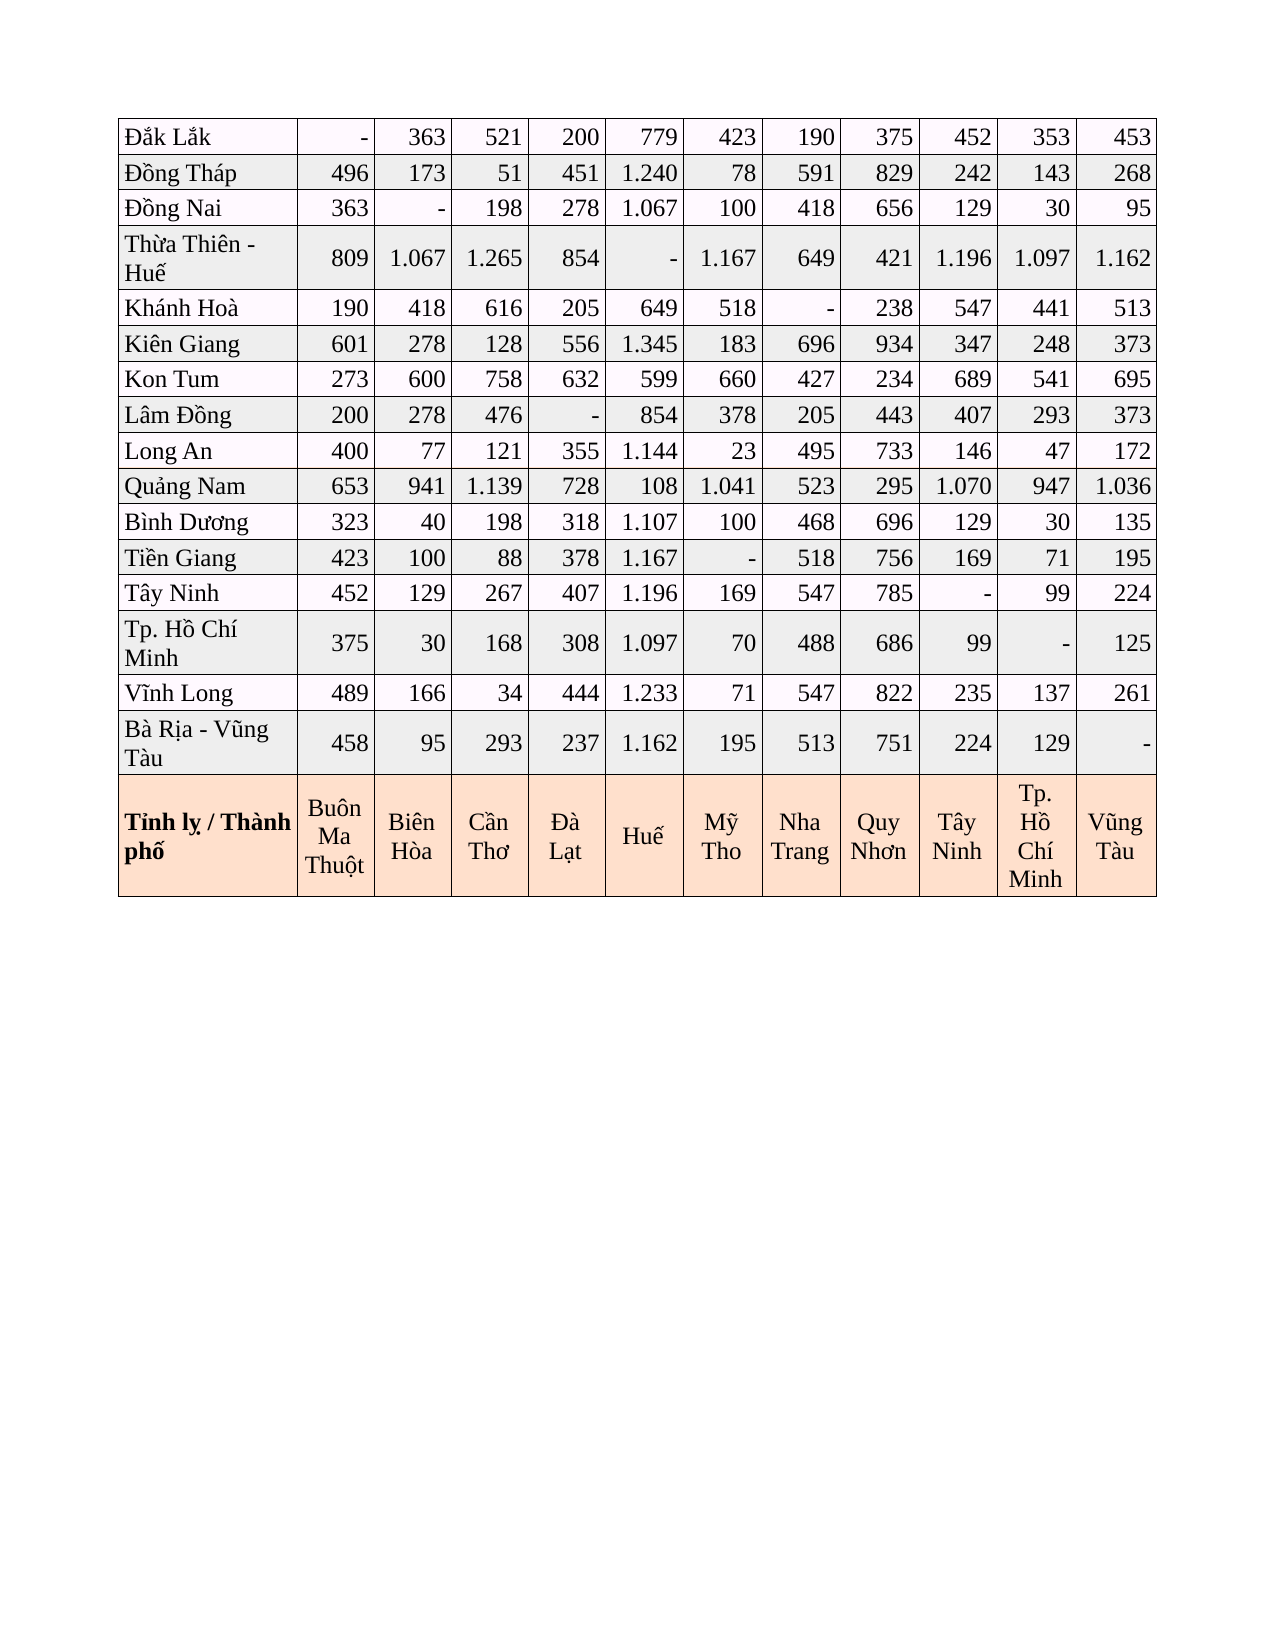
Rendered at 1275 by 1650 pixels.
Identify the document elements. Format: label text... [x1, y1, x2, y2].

table_cell Tây Ninh [119, 575, 297, 610]
table_cell 547 [763, 675, 840, 710]
table_cell 378 [684, 397, 762, 432]
table_cell 261 [1077, 675, 1156, 710]
table_cell 696 [763, 326, 840, 361]
table_cell 137 [998, 675, 1076, 710]
table_cell 234 [841, 362, 919, 396]
table_cell 854 [606, 397, 683, 432]
table_cell 278 [529, 190, 605, 225]
table_cell 756 [841, 540, 919, 574]
table_cell 696 [841, 504, 919, 539]
table_cell 854 [529, 226, 605, 289]
table_cell Ðắk Lắk [119, 119, 297, 154]
table_cell 237 [529, 711, 605, 774]
table_cell 488 [763, 611, 840, 674]
table_cell 100 [375, 540, 451, 574]
table_cell 168 [452, 611, 528, 674]
table_cell 451 [529, 155, 605, 189]
table_cell Bà Rịa - Vũng Tàu [119, 711, 297, 774]
table_cell 521 [452, 119, 528, 154]
table_cell 518 [684, 290, 762, 325]
table_cell Nha Trang [763, 775, 840, 896]
table_cell 198 [452, 504, 528, 539]
table_cell 378 [529, 540, 605, 574]
table_cell 166 [375, 675, 451, 710]
table_cell Tp. Hồ Chí Minh [998, 775, 1076, 896]
table_cell 1.067 [606, 190, 683, 225]
table_cell - [1077, 711, 1156, 774]
table_cell 278 [375, 326, 451, 361]
table_cell 268 [1077, 155, 1156, 189]
table_cell 355 [529, 433, 605, 467]
table_cell Ðồng Nai [119, 190, 297, 225]
table_cell Cần Thơ [452, 775, 528, 896]
table_cell 200 [529, 119, 605, 154]
table_cell 452 [298, 575, 374, 610]
table_cell 1.107 [606, 504, 683, 539]
table_cell 173 [375, 155, 451, 189]
table_cell 129 [920, 504, 997, 539]
table_cell 427 [763, 362, 840, 396]
table_cell 407 [920, 397, 997, 432]
table_cell 293 [998, 397, 1076, 432]
table_cell 632 [529, 362, 605, 396]
table_cell 599 [606, 362, 683, 396]
table_cell 88 [452, 540, 528, 574]
table_cell Long An [119, 433, 297, 467]
table_cell Tây Ninh [920, 775, 997, 896]
table_cell 248 [998, 326, 1076, 361]
table_cell Kiên Giang [119, 326, 297, 361]
table_cell Kon Tum [119, 362, 297, 396]
table_cell 99 [920, 611, 997, 674]
table_cell 453 [1077, 119, 1156, 154]
table_cell Ðồng Tháp [119, 155, 297, 189]
table_cell 135 [1077, 504, 1156, 539]
table_cell 128 [452, 326, 528, 361]
table_cell 363 [298, 190, 374, 225]
table_cell 649 [606, 290, 683, 325]
table_cell 421 [841, 226, 919, 289]
table_cell 308 [529, 611, 605, 674]
table_cell Bình Dương [119, 504, 297, 539]
table_cell 353 [998, 119, 1076, 154]
table_cell 1.070 [920, 469, 997, 503]
table_cell 941 [375, 469, 451, 503]
table_cell 601 [298, 326, 374, 361]
table_cell 235 [920, 675, 997, 710]
table_cell 169 [684, 575, 762, 610]
table_cell 1.041 [684, 469, 762, 503]
table_cell 458 [298, 711, 374, 774]
table_cell 77 [375, 433, 451, 467]
table_cell Ðà Lạt [529, 775, 605, 896]
table_cell Biên Hòa [375, 775, 451, 896]
table_cell Huế [606, 775, 683, 896]
table_cell 779 [606, 119, 683, 154]
table_cell 653 [298, 469, 374, 503]
table_cell 1.036 [1077, 469, 1156, 503]
table_cell 70 [684, 611, 762, 674]
table_cell 195 [684, 711, 762, 774]
table_cell 1.265 [452, 226, 528, 289]
table_cell 71 [684, 675, 762, 710]
table_cell 1.162 [606, 711, 683, 774]
table_cell 95 [375, 711, 451, 774]
table_cell 172 [1077, 433, 1156, 467]
table_cell 809 [298, 226, 374, 289]
table_cell 616 [452, 290, 528, 325]
table_cell 689 [920, 362, 997, 396]
table_cell 660 [684, 362, 762, 396]
table_cell 71 [998, 540, 1076, 574]
table_cell 267 [452, 575, 528, 610]
table_cell 444 [529, 675, 605, 710]
table_cell 751 [841, 711, 919, 774]
table_cell 443 [841, 397, 919, 432]
table_cell 1.097 [606, 611, 683, 674]
table_cell 95 [1077, 190, 1156, 225]
table_cell 273 [298, 362, 374, 396]
table_cell - [998, 611, 1076, 674]
table_cell 541 [998, 362, 1076, 396]
table_cell 728 [529, 469, 605, 503]
table_cell Mỹ Tho [684, 775, 762, 896]
table_cell 40 [375, 504, 451, 539]
table_cell 468 [763, 504, 840, 539]
table_cell 375 [298, 611, 374, 674]
table_cell 278 [375, 397, 451, 432]
table_cell 1.162 [1077, 226, 1156, 289]
table_cell 947 [998, 469, 1076, 503]
table_cell 733 [841, 433, 919, 467]
table_cell 695 [1077, 362, 1156, 396]
table_cell 423 [298, 540, 374, 574]
table_cell 556 [529, 326, 605, 361]
table_cell 375 [841, 119, 919, 154]
table_cell 441 [998, 290, 1076, 325]
table_cell 418 [375, 290, 451, 325]
table_cell 205 [529, 290, 605, 325]
table_cell Tiền Giang [119, 540, 297, 574]
table_cell 125 [1077, 611, 1156, 674]
table_cell Lâm Ðồng [119, 397, 297, 432]
table_cell 195 [1077, 540, 1156, 574]
table_cell 1.196 [606, 575, 683, 610]
table_cell 23 [684, 433, 762, 467]
table_cell 1.345 [606, 326, 683, 361]
table_cell 1.139 [452, 469, 528, 503]
table_cell 496 [298, 155, 374, 189]
table_cell 129 [375, 575, 451, 610]
table_cell 224 [1077, 575, 1156, 610]
table_cell 198 [452, 190, 528, 225]
table_cell 200 [298, 397, 374, 432]
table_cell 99 [998, 575, 1076, 610]
table_cell 686 [841, 611, 919, 674]
table_cell 183 [684, 326, 762, 361]
table_cell 242 [920, 155, 997, 189]
table_cell - [529, 397, 605, 432]
table_cell 323 [298, 504, 374, 539]
table_cell 190 [763, 119, 840, 154]
table_cell 146 [920, 433, 997, 467]
table_cell 400 [298, 433, 374, 467]
table_cell 489 [298, 675, 374, 710]
table_cell 34 [452, 675, 528, 710]
table_cell 318 [529, 504, 605, 539]
table_cell 30 [998, 504, 1076, 539]
table_cell Khánh Hoà [119, 290, 297, 325]
table_cell 476 [452, 397, 528, 432]
table_cell 1.144 [606, 433, 683, 467]
table_cell - [684, 540, 762, 574]
table_cell - [763, 290, 840, 325]
table_cell 1.167 [684, 226, 762, 289]
table_cell 1.097 [998, 226, 1076, 289]
table_cell - [920, 575, 997, 610]
table_cell 100 [684, 504, 762, 539]
table_cell 518 [763, 540, 840, 574]
table_cell Tp. Hồ Chí Minh [119, 611, 297, 674]
table_cell 418 [763, 190, 840, 225]
table_cell 129 [998, 711, 1076, 774]
table_cell 495 [763, 433, 840, 467]
table_cell 1.067 [375, 226, 451, 289]
table_cell 293 [452, 711, 528, 774]
table_cell 169 [920, 540, 997, 574]
table_cell 656 [841, 190, 919, 225]
table_cell - [298, 119, 374, 154]
table_cell 1.196 [920, 226, 997, 289]
table_cell 407 [529, 575, 605, 610]
table_cell 547 [763, 575, 840, 610]
table_cell Vũng Tàu [1077, 775, 1156, 896]
table_cell 238 [841, 290, 919, 325]
table_cell Tỉnh lỵ / Thành phố [119, 775, 297, 896]
table_cell 373 [1077, 397, 1156, 432]
table_cell Quảng Nam [119, 469, 297, 503]
table_cell 591 [763, 155, 840, 189]
table_cell 51 [452, 155, 528, 189]
table_cell 423 [684, 119, 762, 154]
table_cell 190 [298, 290, 374, 325]
table_cell 47 [998, 433, 1076, 467]
table_cell 452 [920, 119, 997, 154]
table_cell 295 [841, 469, 919, 503]
table_cell 30 [998, 190, 1076, 225]
table_cell 758 [452, 362, 528, 396]
table_cell 100 [684, 190, 762, 225]
table_cell 224 [920, 711, 997, 774]
table_cell 934 [841, 326, 919, 361]
table_cell 373 [1077, 326, 1156, 361]
table_cell 78 [684, 155, 762, 189]
table_cell Quy Nhơn [841, 775, 919, 896]
table_cell 547 [920, 290, 997, 325]
table_cell 513 [763, 711, 840, 774]
table_cell 1.167 [606, 540, 683, 574]
table_cell 600 [375, 362, 451, 396]
table_cell 347 [920, 326, 997, 361]
table_cell Vĩnh Long [119, 675, 297, 710]
table_cell 108 [606, 469, 683, 503]
table_cell 129 [920, 190, 997, 225]
table_cell 1.240 [606, 155, 683, 189]
table_cell 205 [763, 397, 840, 432]
table_cell Buôn Ma Thuột [298, 775, 374, 896]
table_cell 523 [763, 469, 840, 503]
table_cell 649 [763, 226, 840, 289]
table_cell - [606, 226, 683, 289]
table_cell 30 [375, 611, 451, 674]
table_cell 143 [998, 155, 1076, 189]
table_cell 363 [375, 119, 451, 154]
table_cell 513 [1077, 290, 1156, 325]
table_cell 121 [452, 433, 528, 467]
table_cell Thừa Thiên - Huế [119, 226, 297, 289]
table_cell 1.233 [606, 675, 683, 710]
table_cell - [375, 190, 451, 225]
table_cell 822 [841, 675, 919, 710]
table_cell 785 [841, 575, 919, 610]
table_cell 829 [841, 155, 919, 189]
